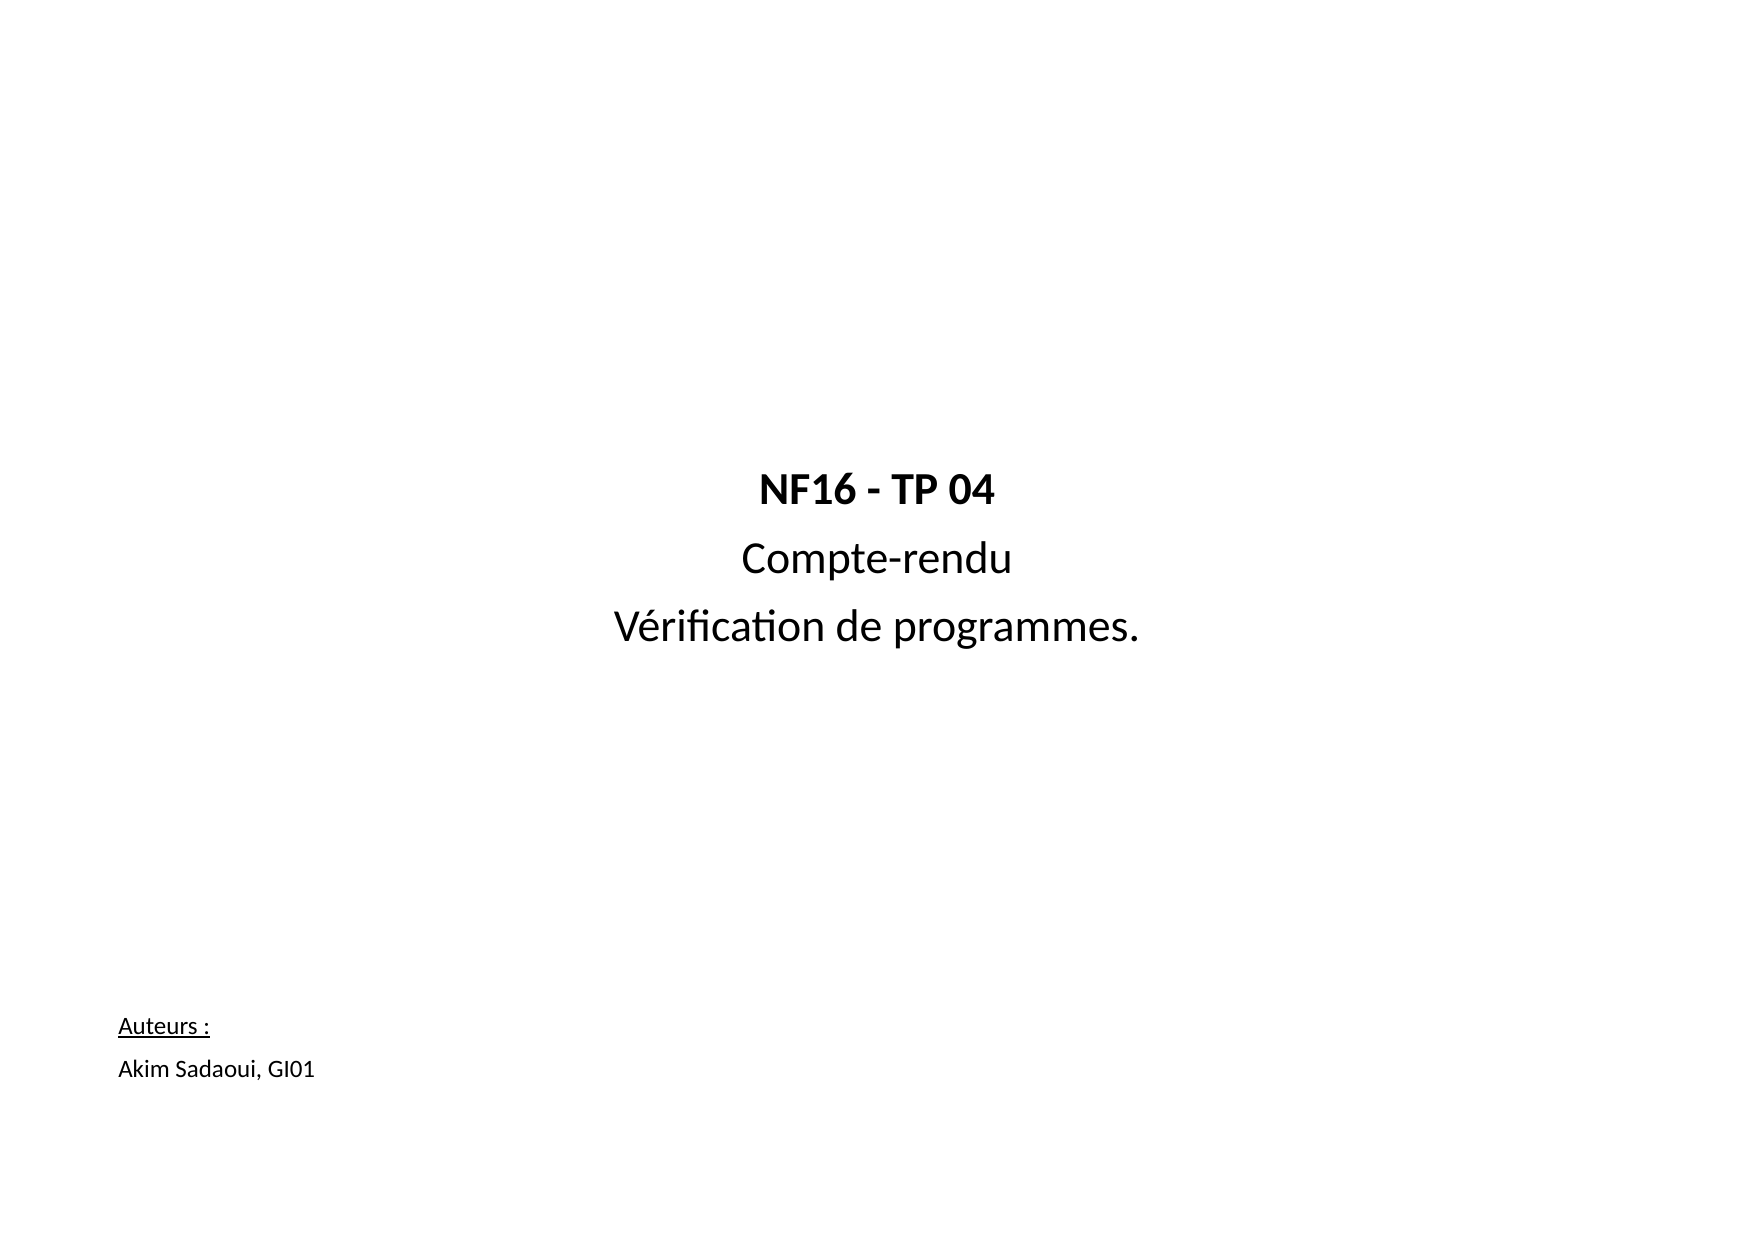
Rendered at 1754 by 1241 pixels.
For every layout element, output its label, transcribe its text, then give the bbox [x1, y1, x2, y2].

text NF16 - TP 04 [118, 460, 1636, 516]
text Compte-rendu [118, 529, 1636, 585]
text Auteurs : [118, 1010, 1636, 1040]
text Vérification de programmes. [118, 597, 1636, 653]
text Akim Sadaoui, GI01 [118, 1053, 1636, 1083]
